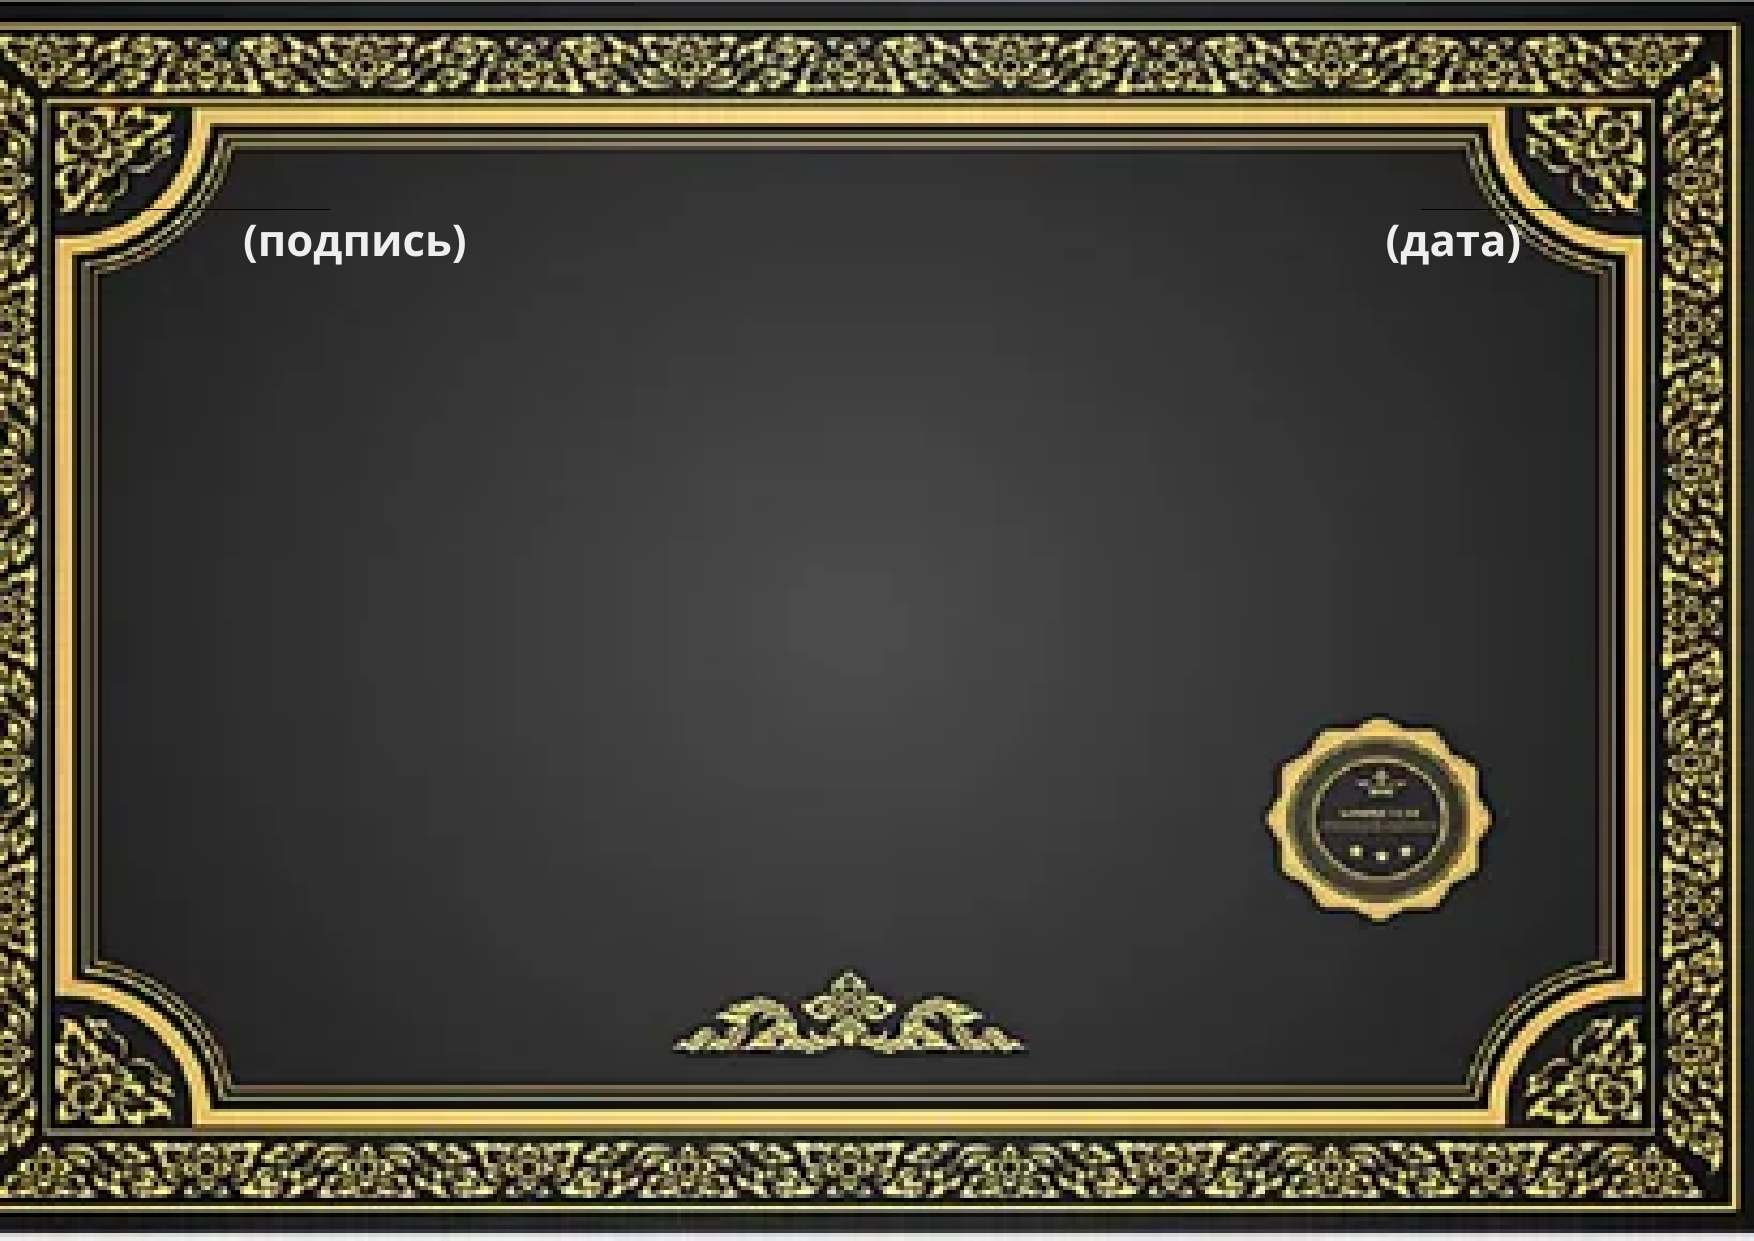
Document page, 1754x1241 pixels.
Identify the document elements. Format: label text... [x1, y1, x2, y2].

table_header [875, 118, 1421, 209]
table_header [1421, 118, 1636, 209]
table_header [118, 118, 330, 209]
table_header [330, 118, 875, 209]
text (подпись) (дата) [118, 210, 1636, 270]
picture [0, 0, 1754, 1241]
